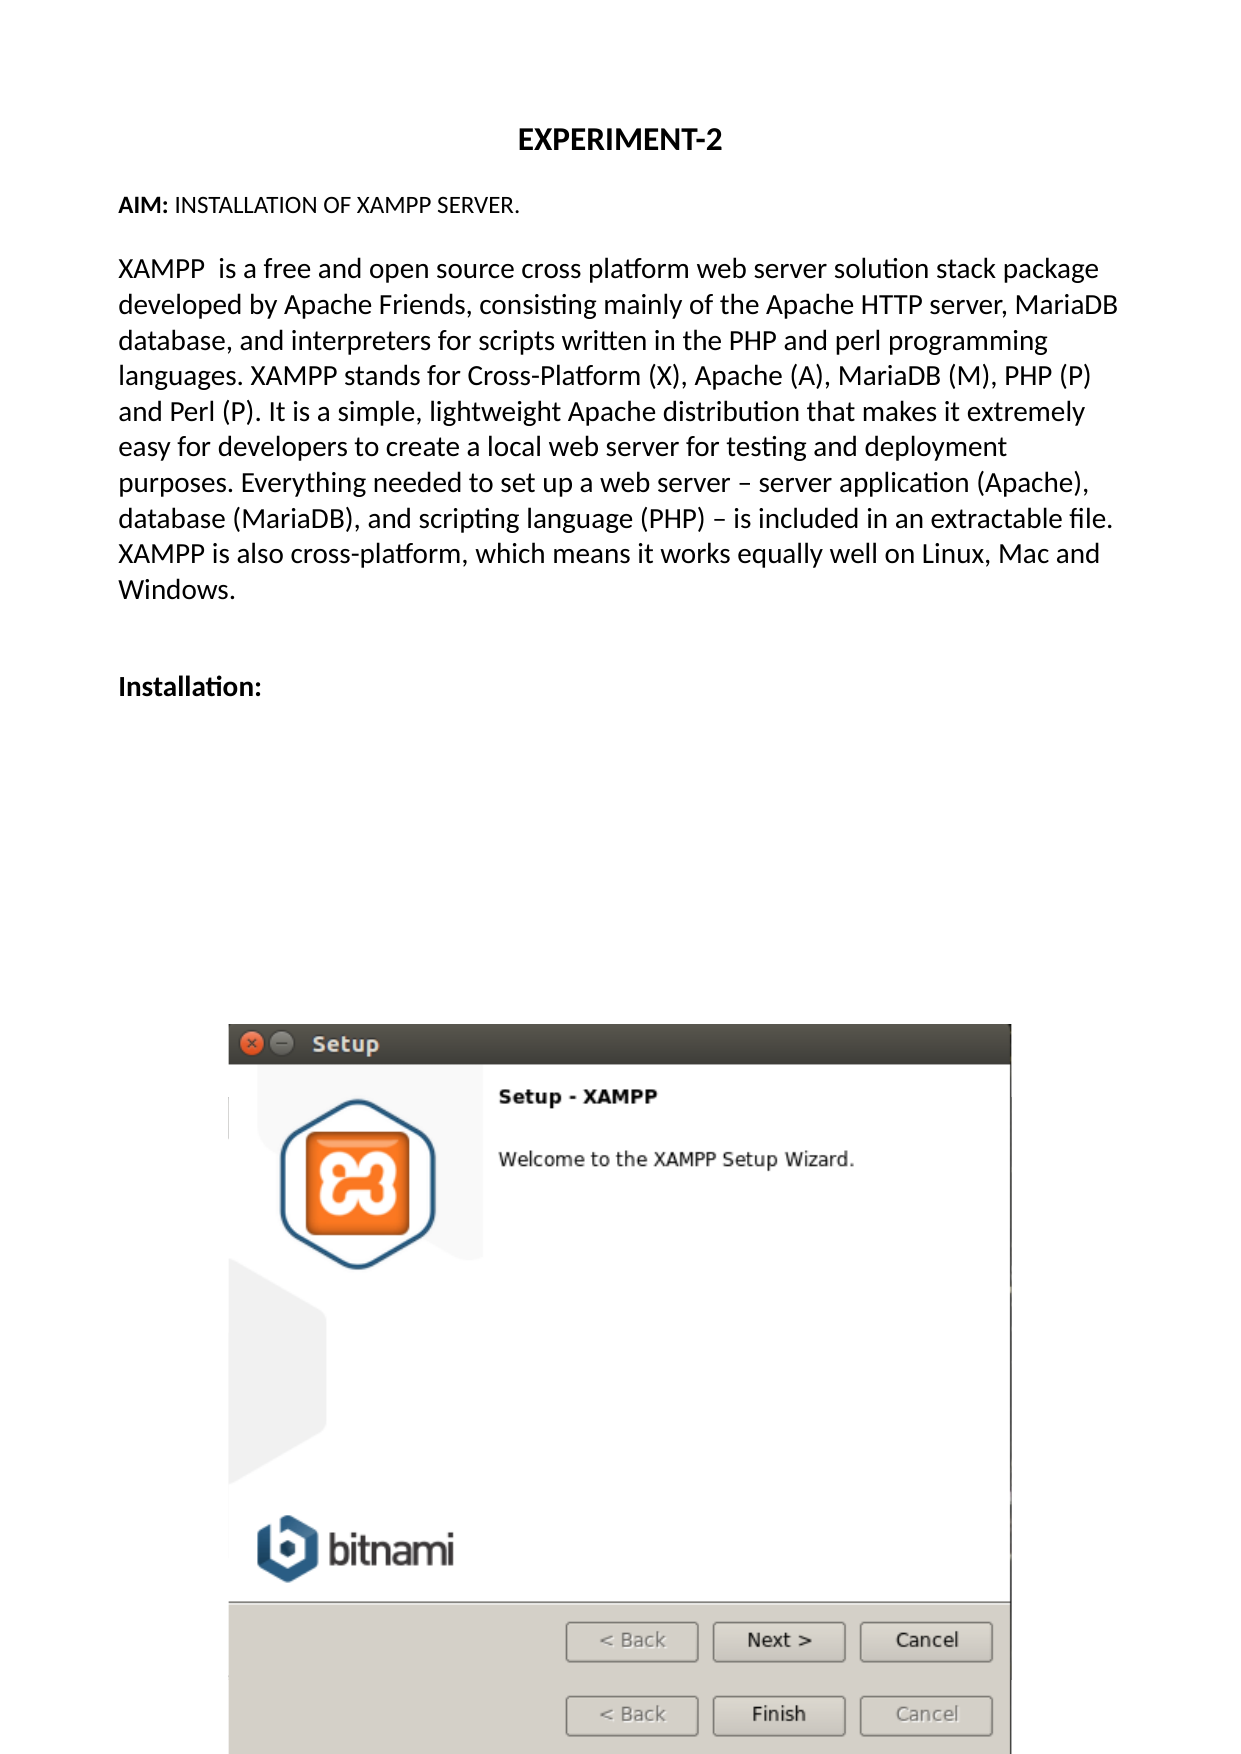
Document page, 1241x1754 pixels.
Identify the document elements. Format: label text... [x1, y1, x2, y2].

text Installation: [118, 668, 1122, 703]
text EXPERIMENT-2 [118, 118, 1122, 159]
text XAMPP is a free and open source cross platform web server solution stack package developed by Apache Friends, consisting mainly of the Apache HTTP server, MariaDB database, and interpreters for scripts written in the PHP and perl programming languages. XAMPP stands for Cross-Platform (X), Apache (A), MariaDB (M), PHP (P) and Perl (P). It is a simple, lightweight Apache distribution that makes it extremely easy for developers to create a local web server for testing and deployment purposes. Everything needed to set up a web server – server application (Apache), database (MariaDB), and scripting language (PHP) – is included in an extractable file. XAMPP is also cross-platform, which means it works equally well on Linux, Mac and Windows. [118, 250, 1122, 607]
text AIM: INSTALLATION OF XAMPP SERVER. [118, 189, 1122, 220]
